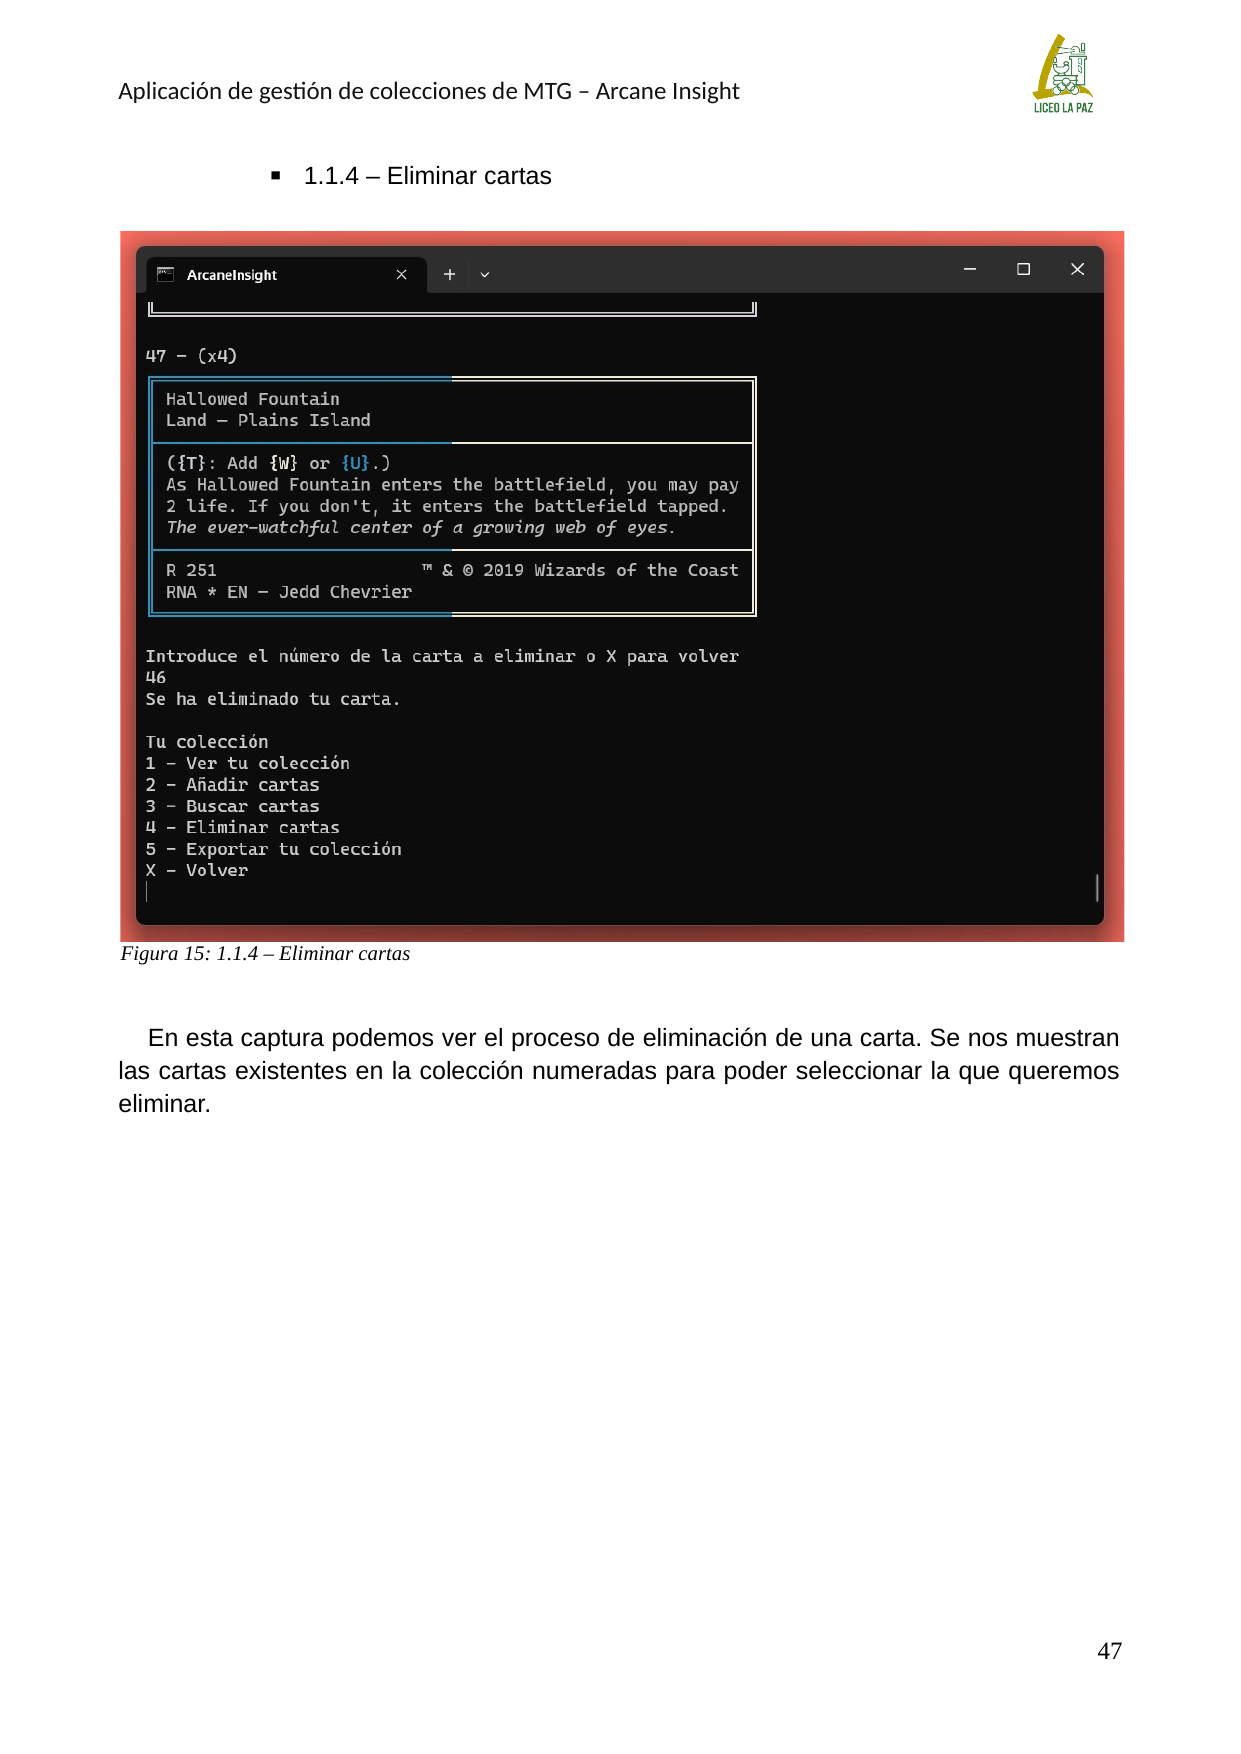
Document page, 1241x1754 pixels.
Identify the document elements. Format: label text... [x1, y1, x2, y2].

text En esta captura podemos ver el proceso de eliminación de una carta. Se nos muestran las cartas existentes en la colección numeradas para poder seleccionar la que queremos eliminar. [118, 1023, 1122, 1117]
picture [1025, 26, 1100, 121]
text Figura 15: 1.1.4 – Eliminar cartas [120, 942, 1124, 965]
list 1.1.4 – Eliminar cartas [266, 161, 1122, 190]
picture [120, 231, 1125, 942]
